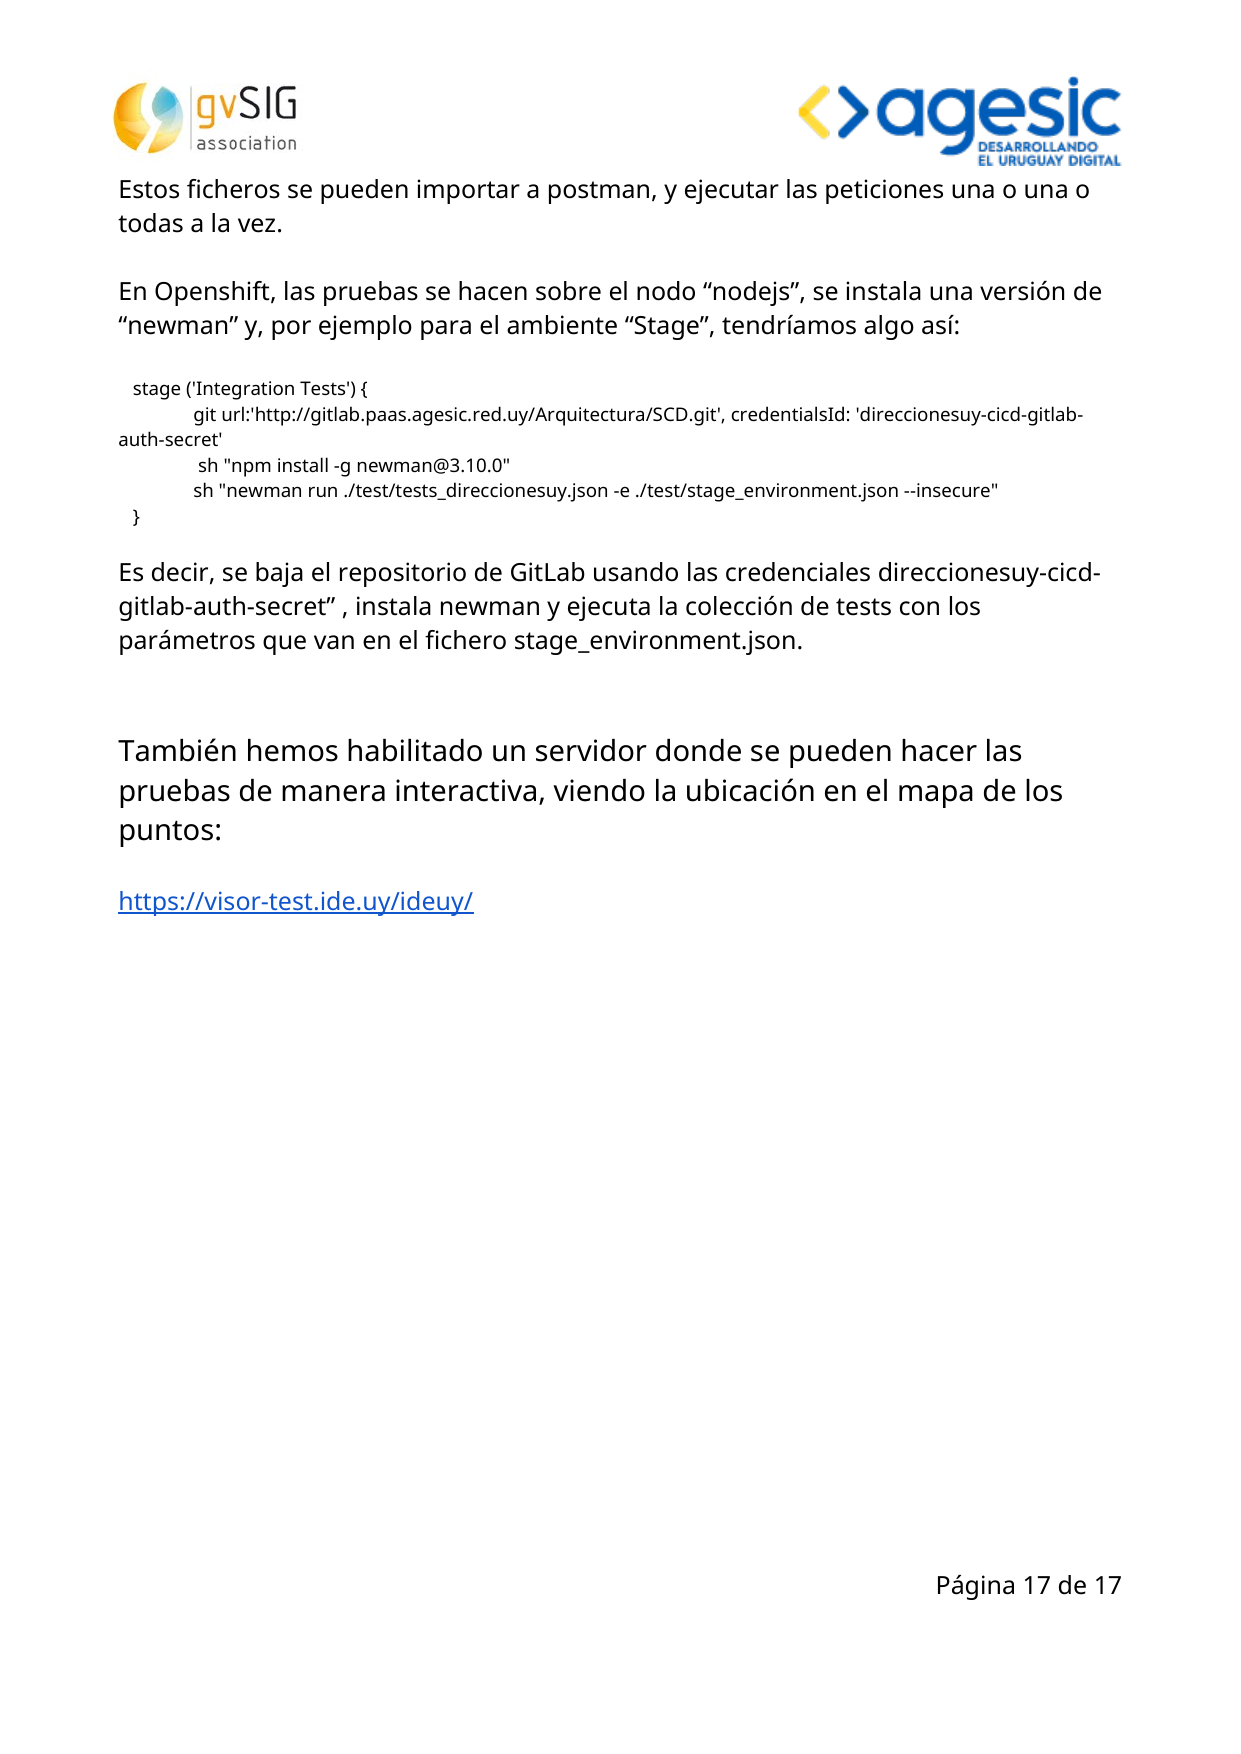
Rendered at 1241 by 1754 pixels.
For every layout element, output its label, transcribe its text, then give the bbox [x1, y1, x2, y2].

text sh "npm install -g newman@3.10.0" [118, 452, 1122, 478]
text También hemos habilitado un servidor donde se pueden hacer las pruebas de manera interactiva, viendo la ubicación en el mapa de los puntos: [118, 730, 1122, 849]
text } [118, 503, 1122, 529]
text sh "newman run ./test/tests_direccionesuy.json -e ./test/stage_environment.json --insecure" [118, 478, 1122, 503]
picture [798, 76, 1122, 166]
text stage ('Integration Tests') { [118, 376, 1122, 401]
text En Openshift, las pruebas se hacen sobre el nodo “nodejs”, se instala una versión de “newman” y, por ejemplo para el ambiente “Stage”, tendríamos algo así: [118, 273, 1122, 342]
picture [97, 69, 312, 167]
text Estos ficheros se pueden importar a postman, y ejecutar las peticiones una o una o todas a la vez. [118, 171, 1122, 239]
text Es decir, se baja el repositorio de GitLab usando las credenciales direccionesuy-cicd-gitlab-auth-secret” , instala newman y ejecuta la colección de tests con los parámetros que van en el fichero stage_environment.json. [118, 554, 1122, 657]
text https://visor-test.ide.uy/ideuy/ [118, 883, 1122, 917]
text git url:'http://gitlab.paas.agesic.red.uy/Arquitectura/SCD.git', credentialsId: 'direccionesuy-cicd-gitlab-auth-secret' [118, 401, 1122, 452]
